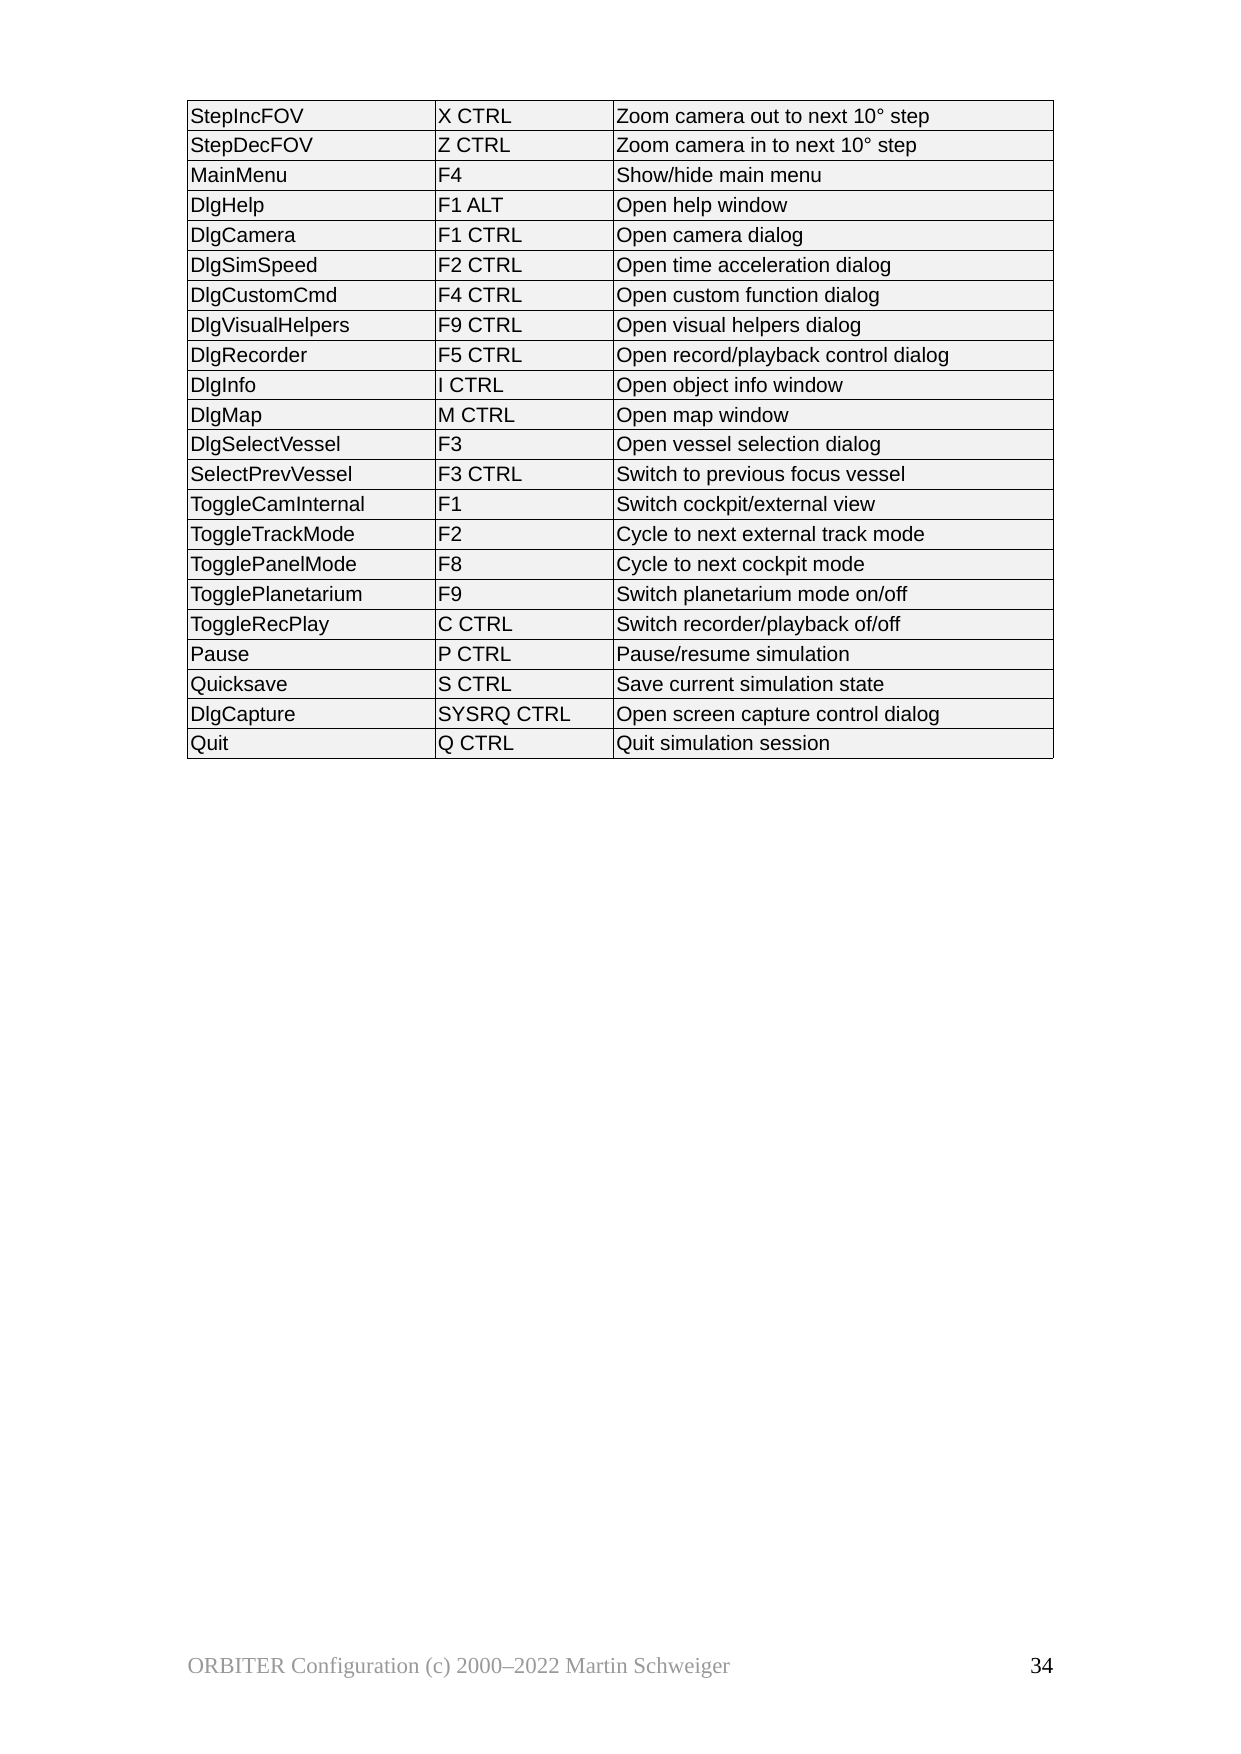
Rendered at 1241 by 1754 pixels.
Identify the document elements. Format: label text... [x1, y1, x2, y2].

table_cell F4 [436, 161, 613, 190]
table_cell Show/hide main menu [614, 161, 1053, 190]
table_cell TogglePanelMode [188, 550, 435, 579]
table_cell Switch recorder/playback of/off [614, 610, 1053, 638]
table_cell ToggleTrackMode [188, 520, 435, 549]
table_cell F9 CTRL [436, 311, 613, 339]
table_cell SelectPrevVessel [188, 460, 435, 489]
table_cell Open time acceleration dialog [614, 251, 1053, 280]
table_cell Open visual helpers dialog [614, 311, 1053, 339]
table_cell Cycle to next external track mode [614, 520, 1053, 549]
table_cell Switch to previous focus vessel [614, 460, 1053, 489]
table_cell ToggleRecPlay [188, 610, 435, 638]
table_cell StepIncFOV [188, 101, 435, 130]
table_cell Switch cockpit/external view [614, 490, 1053, 519]
table_cell P CTRL [436, 640, 613, 668]
table_cell DlgCamera [188, 221, 435, 250]
table_cell I CTRL [436, 371, 613, 399]
table_cell F3 [436, 430, 613, 459]
table_cell Q CTRL [436, 729, 613, 758]
table_cell DlgCustomCmd [188, 281, 435, 310]
table_cell SYSRQ CTRL [436, 699, 613, 728]
table_cell DlgMap [188, 400, 435, 429]
table_cell ToggleCamInternal [188, 490, 435, 519]
table_cell DlgCapture [188, 699, 435, 728]
table_cell MainMenu [188, 161, 435, 190]
table_cell Cycle to next cockpit mode [614, 550, 1053, 579]
table_cell Zoom camera in to next 10° step [614, 131, 1053, 160]
table_cell Open object info window [614, 371, 1053, 399]
table_cell F5 CTRL [436, 341, 613, 369]
table_cell Open map window [614, 400, 1053, 429]
table_cell S CTRL [436, 670, 613, 698]
table_cell F4 CTRL [436, 281, 613, 310]
table_cell F2 CTRL [436, 251, 613, 280]
table_cell StepDecFOV [188, 131, 435, 160]
table_cell Open camera dialog [614, 221, 1053, 250]
table_cell F2 [436, 520, 613, 549]
table_cell Open record/playback control dialog [614, 341, 1053, 369]
table_cell F1 CTRL [436, 221, 613, 250]
table_cell F8 [436, 550, 613, 579]
table_cell Switch planetarium mode on/off [614, 580, 1053, 609]
table_cell F1 [436, 490, 613, 519]
table_cell F9 [436, 580, 613, 609]
table_cell TogglePlanetarium [188, 580, 435, 609]
table_cell Open vessel selection dialog [614, 430, 1053, 459]
table_cell DlgRecorder [188, 341, 435, 369]
table_cell Pause [188, 640, 435, 668]
table_cell DlgSimSpeed [188, 251, 435, 280]
table_cell Quit simulation session [614, 729, 1053, 758]
table_cell Z CTRL [436, 131, 613, 160]
table_cell X CTRL [436, 101, 613, 130]
table_cell DlgVisualHelpers [188, 311, 435, 339]
table_cell Open screen capture control dialog [614, 699, 1053, 728]
table_cell Pause/resume simulation [614, 640, 1053, 668]
table_cell DlgHelp [188, 191, 435, 220]
table_cell DlgInfo [188, 371, 435, 399]
table_cell F1 ALT [436, 191, 613, 220]
table_cell C CTRL [436, 610, 613, 638]
table_cell Open help window [614, 191, 1053, 220]
table_cell Zoom camera out to next 10° step [614, 101, 1053, 130]
table_cell Quicksave [188, 670, 435, 698]
table_cell Open custom function dialog [614, 281, 1053, 310]
table_cell Quit [188, 729, 435, 758]
table_cell M CTRL [436, 400, 613, 429]
table_cell Save current simulation state [614, 670, 1053, 698]
table_cell DlgSelectVessel [188, 430, 435, 459]
table_cell F3 CTRL [436, 460, 613, 489]
